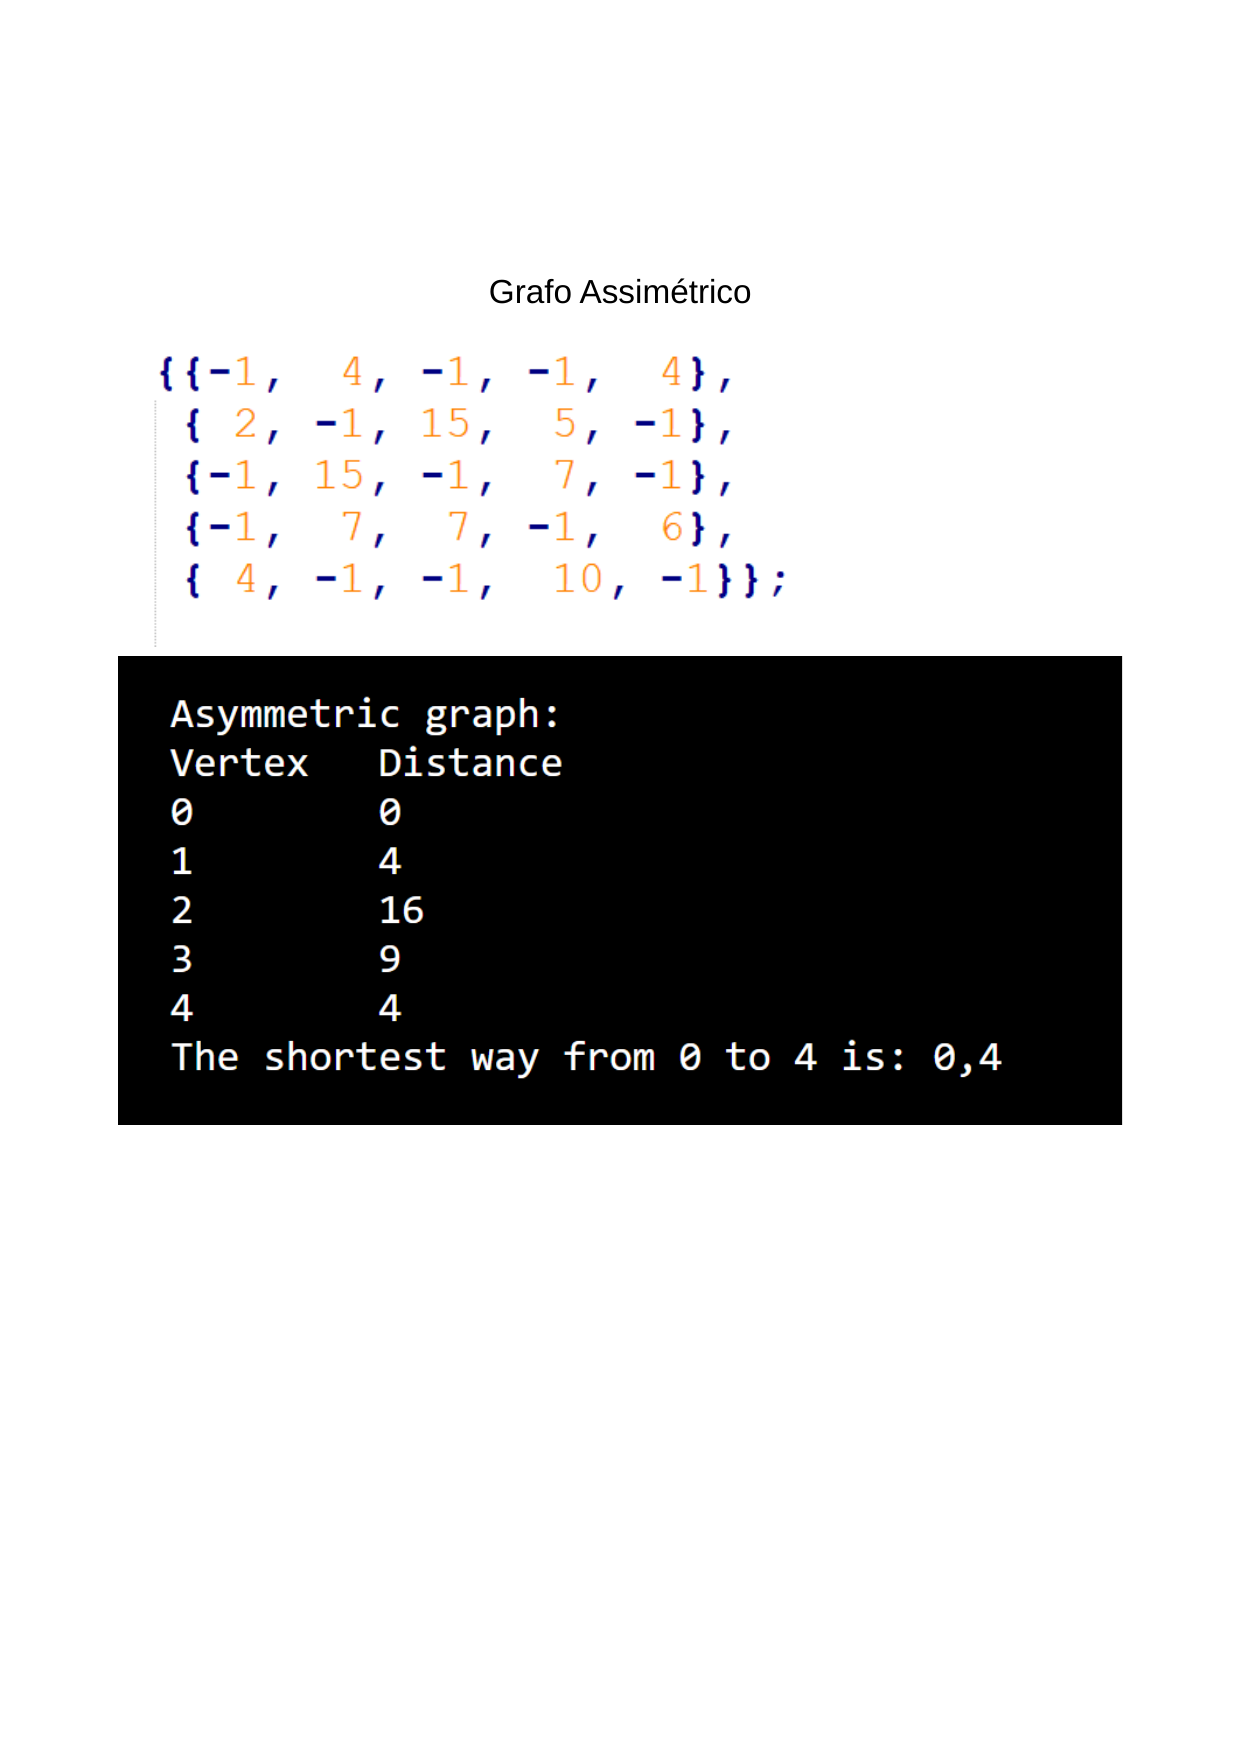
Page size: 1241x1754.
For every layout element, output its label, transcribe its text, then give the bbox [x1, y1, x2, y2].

picture [118, 656, 1123, 1125]
text Grafo Assimétrico [118, 272, 1122, 310]
picture [147, 325, 818, 647]
